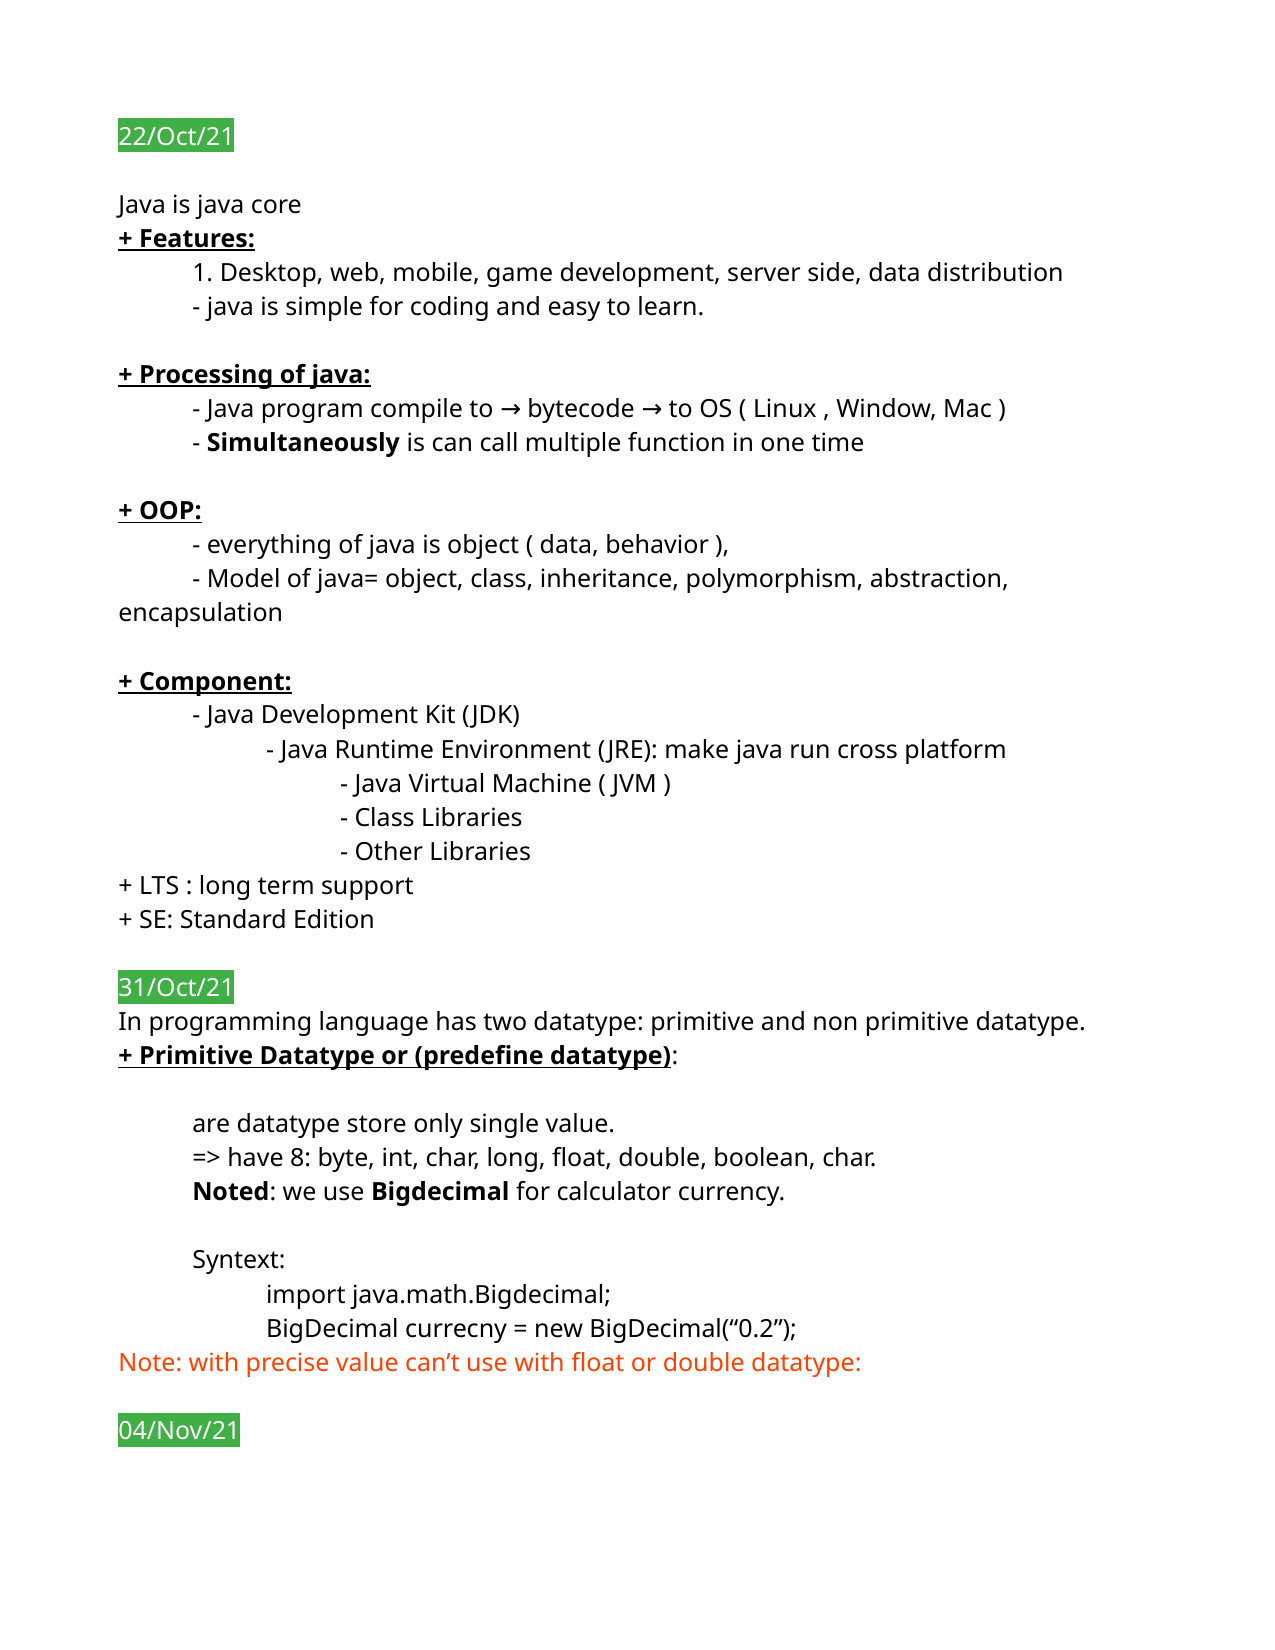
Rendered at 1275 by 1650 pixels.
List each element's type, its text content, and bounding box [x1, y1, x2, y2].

text 04/Nov/21 [118, 1412, 1157, 1447]
text => have 8: byte, int, char, long, float, double, boolean, char. Noted: we use Bigdecimal for calculator currency. Syntext: import java.math.Bigdecimal; BigDecimal currecny = new BigDecimal(“0.2”); [118, 1140, 1157, 1344]
text - Model of java= object, class, inheritance, polymorphism, abstraction, encapsulation + Component: - Java Development Kit (JDK) [118, 561, 1157, 731]
text - java is simple for coding and easy to learn. + Processing of java: - Java program compile to → bytecode → to OS ( Linux , Window, Mac ) [118, 288, 1157, 425]
text are datatype store only single value. [118, 1106, 1157, 1140]
text - Simultaneously is can call multiple function in one time + OOP: - everything of java is object ( data, behavior ), [118, 425, 1157, 561]
text 22/Oct/21 [118, 118, 1157, 152]
text - Java Runtime Environment (JRE): make java run cross platform - Java Virtual Machine ( JVM ) - Class Libraries - Other Libraries + LTS : long term support + SE: Standard Edition [118, 731, 1157, 936]
text Note: with precise value can’t use with float or double datatype: [118, 1344, 1157, 1378]
text 31/Oct/21 In programming language has two datatype: primitive and non primitive datatype. + Primitive Datatype or (predefine datatype): [118, 970, 1157, 1106]
text Java is java core + Features: 1. Desktop, web, mobile, game development, server side, data distribution [118, 186, 1157, 288]
